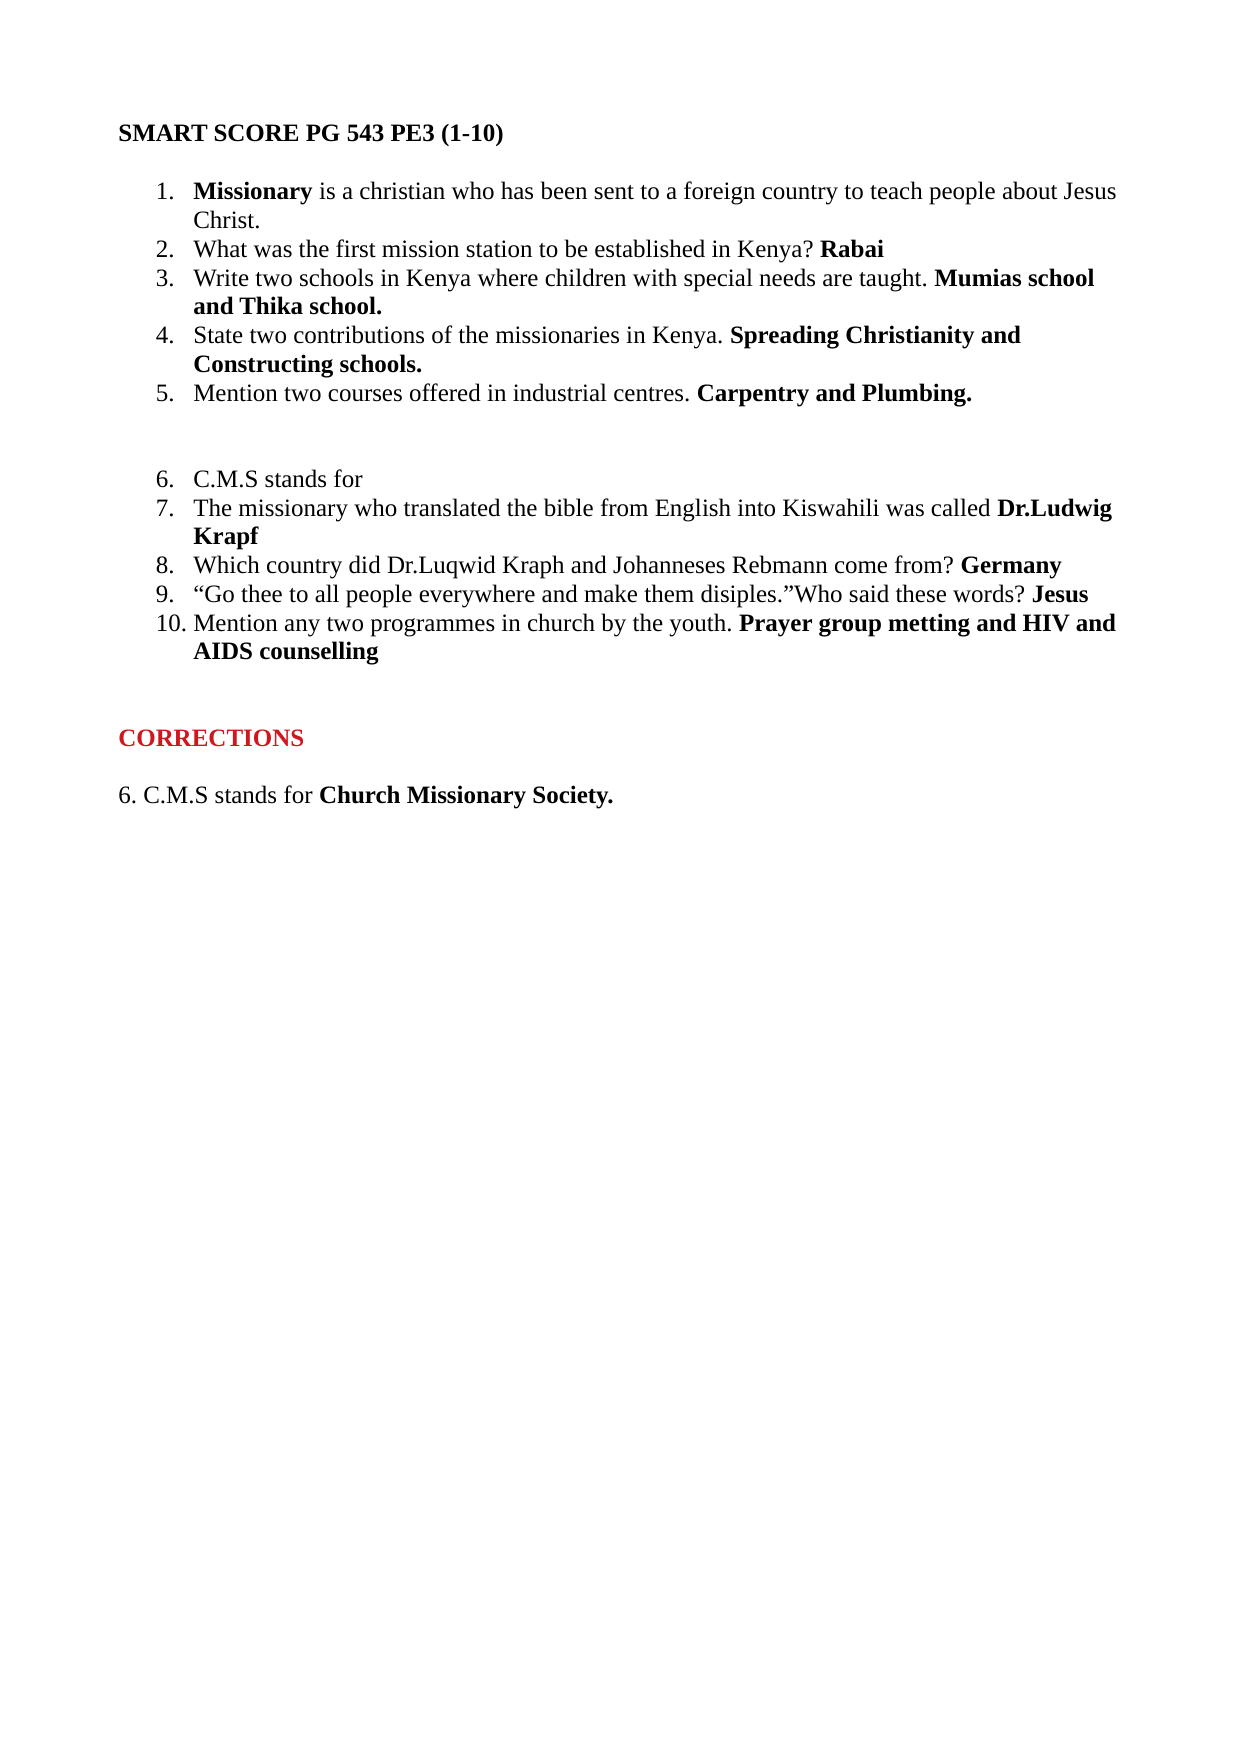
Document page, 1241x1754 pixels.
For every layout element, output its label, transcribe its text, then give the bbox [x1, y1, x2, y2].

list Mention two courses offered in industrial centres. Carpentry and Plumbing. [156, 378, 1122, 435]
list Missionary is a christian who has been sent to a foreign country to teach people about Jesus Christ. [156, 176, 1122, 234]
list C.M.S stands for [156, 464, 1122, 493]
list Which country did Dr.Luqwid Kraph and Johanneses Rebmann come from? Germany [156, 550, 1122, 579]
text 6. C.M.S stands for Church Missionary Society. [118, 780, 1122, 809]
list Write two schools in Kenya where children with special needs are taught. Mumias school and Thika school. [156, 263, 1122, 320]
list What was the first mission station to be established in Kenya? Rabai [156, 234, 1122, 263]
list “Go thee to all people everywhere and make them disiples.”Who said these words? Jesus [156, 579, 1122, 608]
list State two contributions of the missionaries in Kenya. Spreading Christianity and Constructing schools. [156, 320, 1122, 378]
list Mention any two programmes in church by the youth. Prayer group metting and HIV and AIDS counselling [156, 608, 1122, 665]
list The missionary who translated the bible from English into Kiswahili was called Dr.Ludwig Krapf [156, 493, 1122, 550]
text CORRECTIONS [118, 723, 1122, 751]
